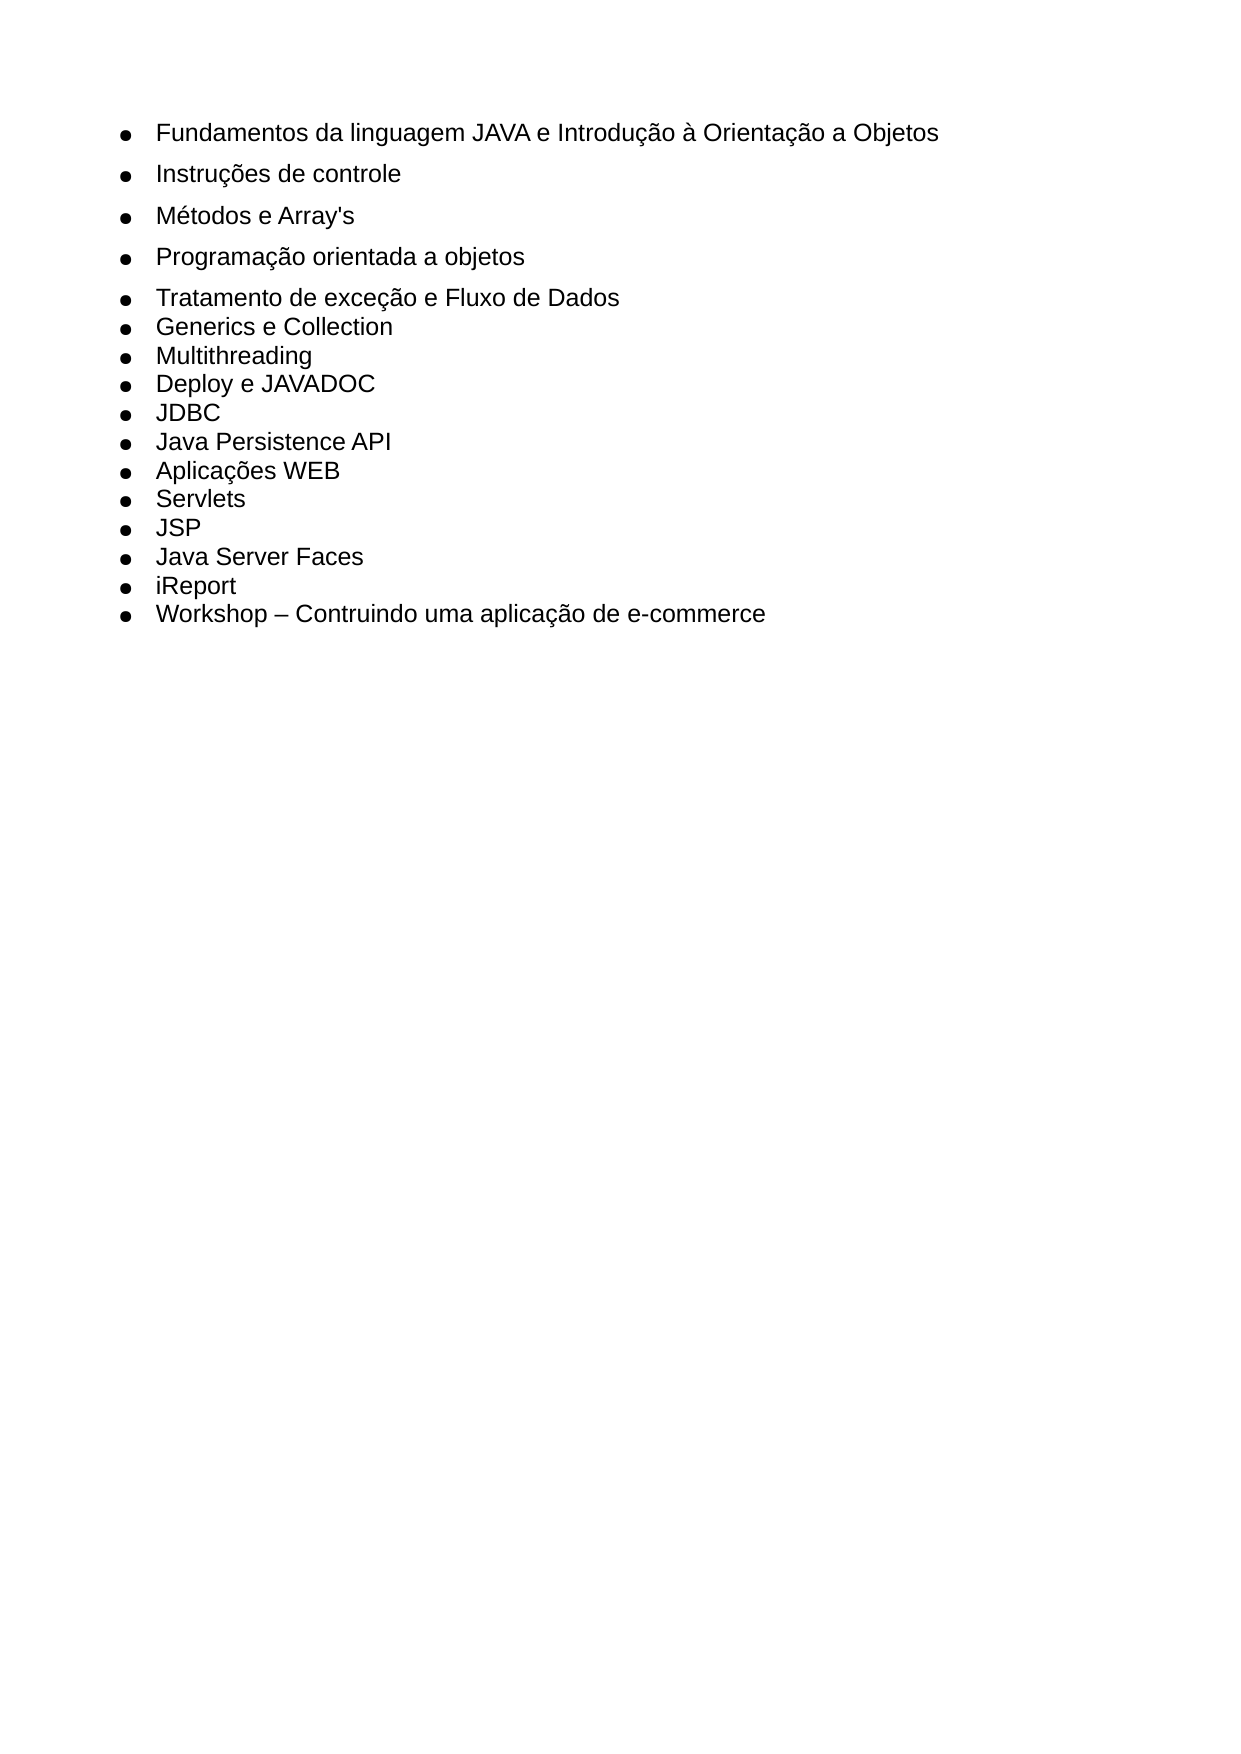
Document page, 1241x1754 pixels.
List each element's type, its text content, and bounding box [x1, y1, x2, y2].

list JSP [118, 513, 1122, 542]
list Deploy e JAVADOC [118, 369, 1122, 398]
list Java Server Faces [118, 542, 1122, 571]
list Tratamento de exceção e Fluxo de Dados [118, 283, 1122, 312]
list Java Persistence API [118, 427, 1122, 456]
list Multithreading [118, 341, 1122, 369]
list Programação orientada a objetos [118, 242, 1122, 271]
list Fundamentos da linguagem JAVA e Introdução à Orientação a Objetos [118, 118, 1122, 147]
list Instruções de controle [118, 159, 1122, 188]
list iReport [118, 571, 1122, 599]
list Servlets [118, 484, 1122, 513]
list Workshop – Contruindo uma aplicação de e-commerce [118, 599, 1122, 628]
list Aplicações WEB [118, 456, 1122, 484]
list Generics e Collection [118, 312, 1122, 341]
list Métodos e Array's [118, 201, 1122, 229]
list JDBC [118, 398, 1122, 427]
